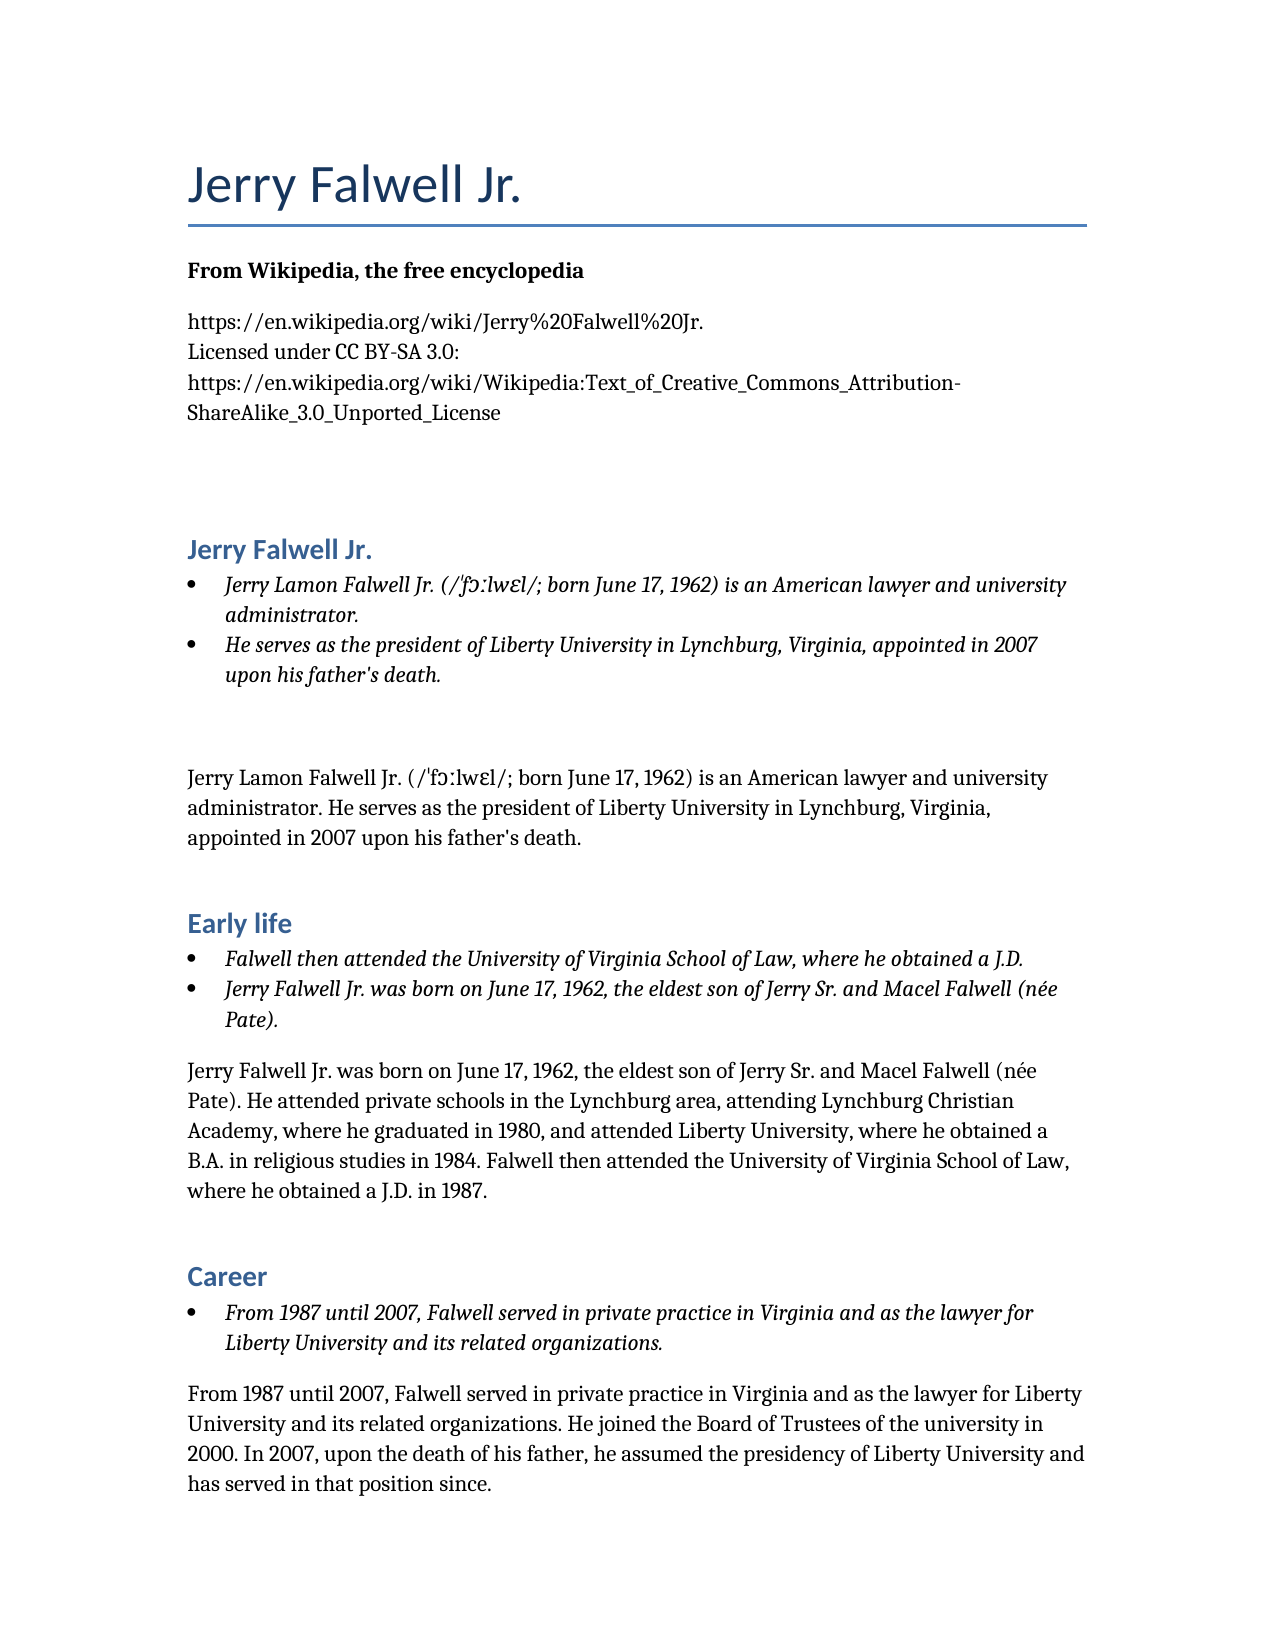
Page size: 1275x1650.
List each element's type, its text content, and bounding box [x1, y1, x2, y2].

list Falwell then attended the University of Virginia School of Law, where he obtained a J.D. [187, 946, 1087, 972]
list Jerry Falwell Jr. was born on June 17, 1962, the eldest son of Jerry Sr. and Macel Falwell (née Pate). [187, 976, 1087, 1033]
title Jerry Falwell Jr. [187, 150, 1087, 227]
text Jerry Falwell Jr. was born on June 17, 1962, the eldest son of Jerry Sr. and Macel Falwell (née Pate). He attended private schools in the Lynchburg area, attending Lynchburg Christian Academy, where he graduated in 1980, and attended Liberty University, where he obtained a B.A. in religious studies in 1984. Falwell then attended the University of Virginia School of Law, where he obtained a J.D. in 1987. [187, 1057, 1087, 1204]
list From 1987 until 2007, Falwell served in private practice in Virginia and as the lawyer for Liberty University and its related organizations. [187, 1299, 1087, 1356]
subtitle Jerry Falwell Jr. [187, 531, 1087, 566]
subtitle Early life [187, 905, 1087, 941]
text https://en.wikipedia.org/wiki/Jerry%20Falwell%20Jr. Licensed under CC BY-SA 3.0: https://en.wikipedia.org/wiki/Wikipedia:Text_of_Creative_Commons_Attribution-ShareAlike_3.0_Unported_License [187, 309, 1087, 426]
text From Wikipedia, the free encyclopedia [187, 258, 1087, 284]
subtitle Career [187, 1258, 1087, 1294]
list Jerry Lamon Falwell Jr. (/ˈfɔːlwɛl/; born June 17, 1962) is an American lawyer and university administrator. [187, 572, 1087, 628]
text From 1987 until 2007, Falwell served in private practice in Virginia and as the lawyer for Liberty University and its related organizations. He joined the Board of Trustees of the university in 2000. In 2007, upon the death of his father, he assumed the presidency of Liberty University and has served in that position since. [187, 1381, 1087, 1498]
text Jerry Lamon Falwell Jr. (/ˈfɔːlwɛl/; born June 17, 1962) is an American lawyer and university administrator. He serves as the president of Liberty University in Lynchburg, Virginia, appointed in 2007 upon his father's death. [187, 764, 1087, 851]
list He serves as the president of Liberty University in Lynchburg, Virginia, appointed in 2007 upon his father's death. [187, 632, 1087, 689]
